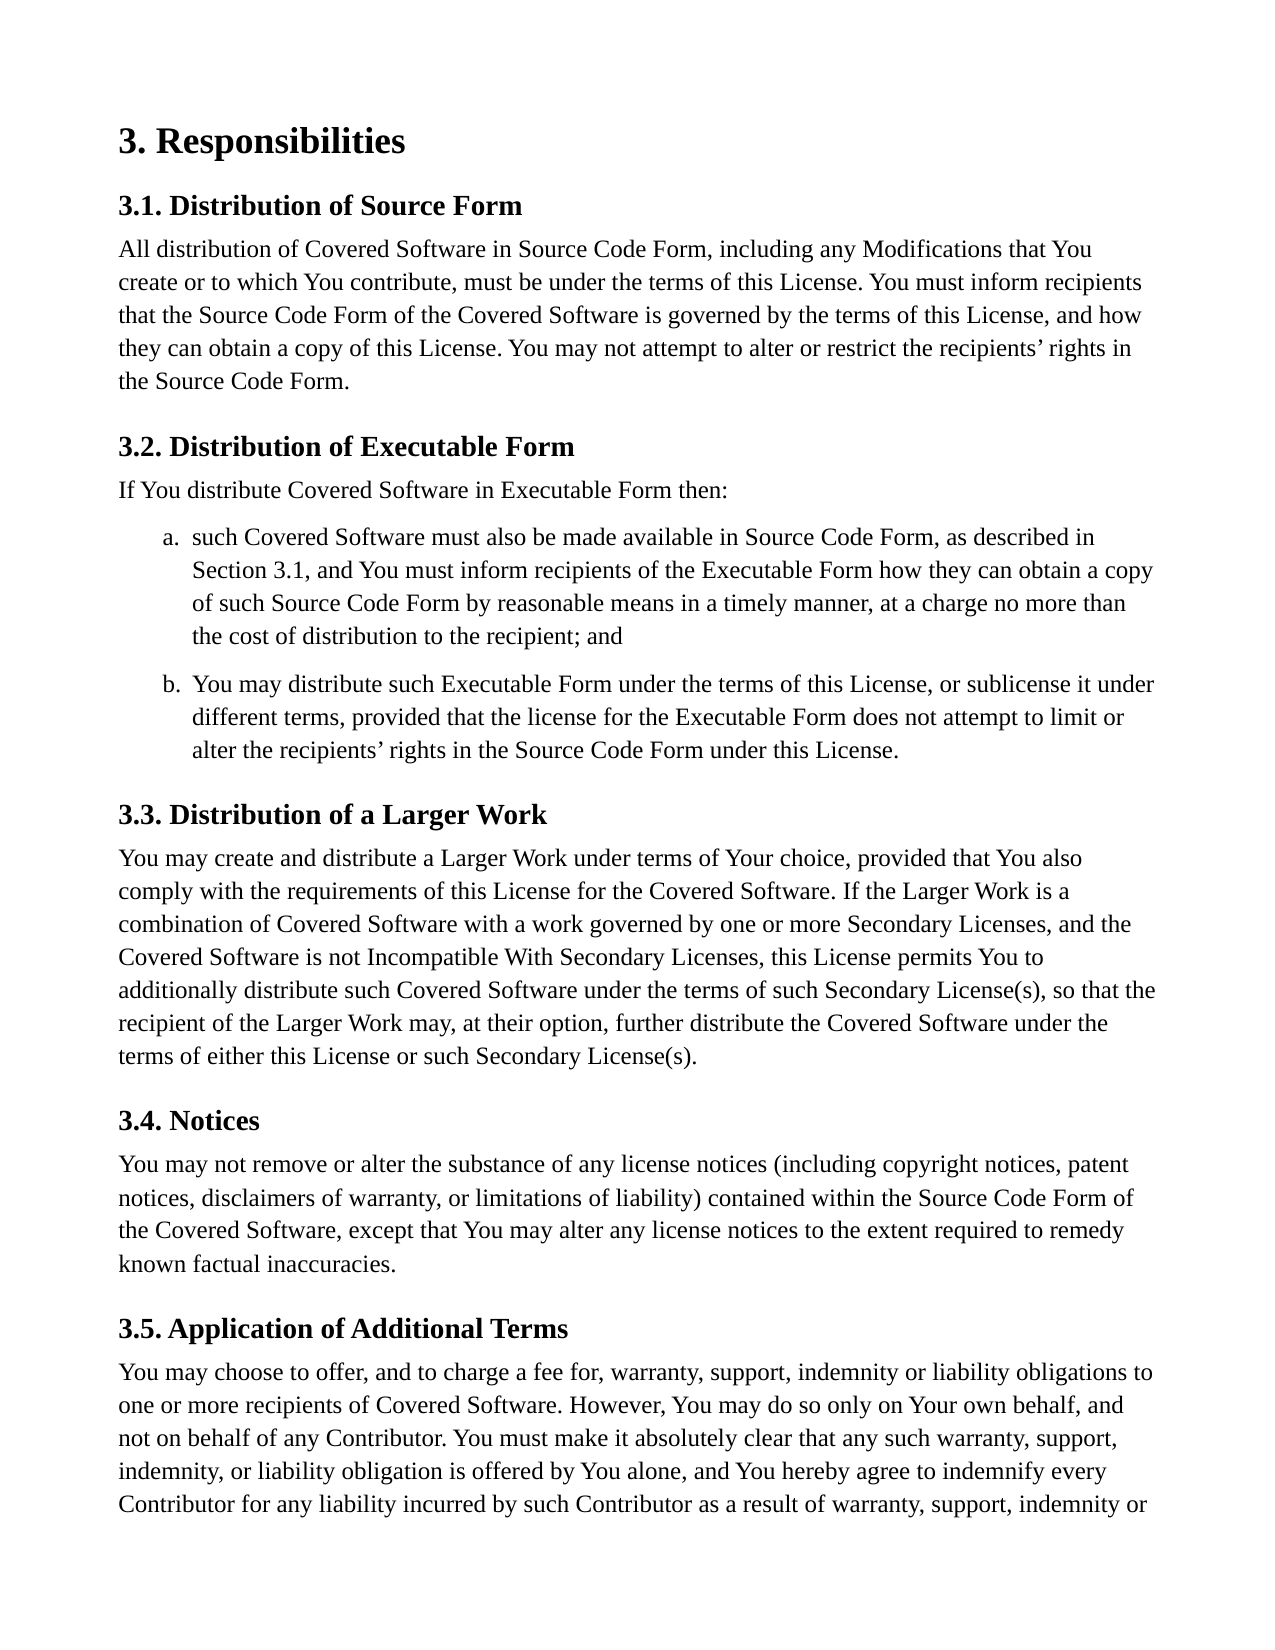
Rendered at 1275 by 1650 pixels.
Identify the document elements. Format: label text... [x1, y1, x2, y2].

text If You distribute Covered Software in Executable Form then: [118, 475, 1157, 503]
subtitle 3. Responsibilities [118, 118, 1157, 161]
list You may distribute such Executable Form under the terms of this License, or sublicense it under different terms, provided that the license for the Executable Form does not attempt to limit or alter the recipients’ rights in the Source Code Form under this License. [162, 669, 1157, 764]
subtitle 3.5. Application of Additional Terms [118, 1311, 1157, 1344]
text You may not remove or alter the substance of any license notices (including copyright notices, patent notices, disclaimers of warranty, or limitations of liability) contained within the Source Code Form of the Covered Software, except that You may alter any license notices to the extent required to remedy known factual inaccuracies. [118, 1149, 1157, 1277]
subtitle 3.1. Distribution of Source Form [118, 188, 1157, 222]
subtitle 3.3. Distribution of a Larger Work [118, 797, 1157, 831]
text You may choose to offer, and to charge a fee for, warranty, support, indemnity or liability obligations to one or more recipients of Covered Software. However, You may do so only on Your own behalf, and not on behalf of any Contributor. You must make it absolutely clear that any such warranty, support, indemnity, or liability obligation is offered by You alone, and You hereby agree to indemnify every Contributor for any liability incurred by such Contributor as a result of warranty, support, indemnity or [118, 1357, 1157, 1518]
text All distribution of Covered Software in Source Code Form, including any Modifications that You create or to which You contribute, must be under the terms of this License. You must inform recipients that the Source Code Form of the Covered Software is governed by the terms of this License, and how they can obtain a copy of this License. You may not attempt to alter or restrict the recipients’ rights in the Source Code Form. [118, 234, 1157, 395]
subtitle 3.4. Notices [118, 1103, 1157, 1137]
list such Covered Software must also be made available in Source Code Form, as described in Section 3.1, and You must inform recipients of the Executable Form how they can obtain a copy of such Source Code Form by reasonable means in a timely manner, at a charge no more than the cost of distribution to the recipient; and [162, 522, 1157, 650]
text You may create and distribute a Larger Work under terms of Your choice, provided that You also comply with the requirements of this License for the Covered Software. If the Larger Work is a combination of Covered Software with a work governed by one or more Secondary Licenses, and the Covered Software is not Incompatible With Secondary Licenses, this License permits You to additionally distribute such Covered Software under the terms of such Secondary License(s), so that the recipient of the Larger Work may, at their option, further distribute the Covered Software under the terms of either this License or such Secondary License(s). [118, 843, 1157, 1070]
subtitle 3.2. Distribution of Executable Form [118, 429, 1157, 462]
